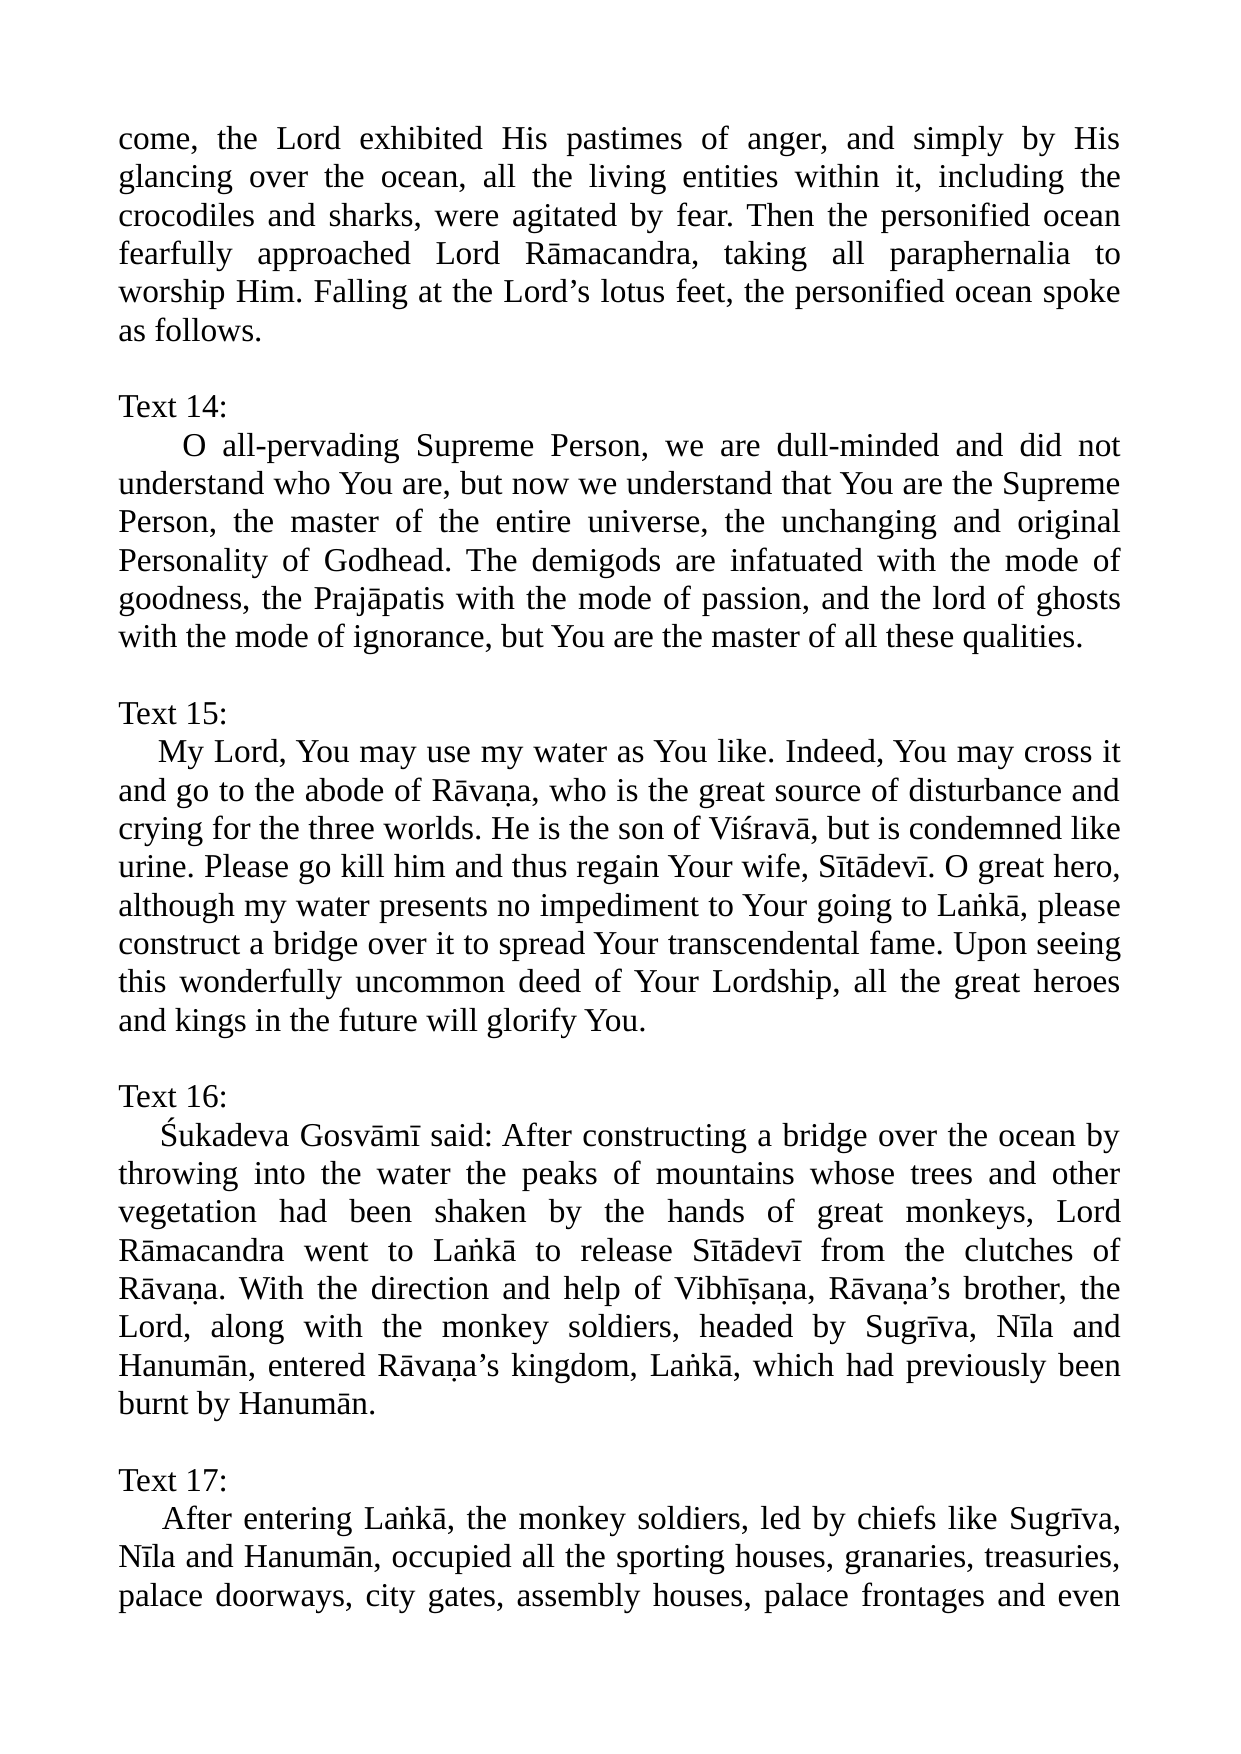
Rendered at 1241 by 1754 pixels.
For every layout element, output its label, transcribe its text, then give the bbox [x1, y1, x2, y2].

text Text 15: [118, 693, 1122, 731]
text My Lord, You may use my water as You like. Indeed, You may cross it and go to the abode of Rāvaṇa, who is the great source of disturbance and crying for the three worlds. He is the son of Viśravā, but is condemned like urine. Please go kill him and thus regain Your wife, Sītādevī. O great hero, although my water presents no impediment to Your going to Laṅkā, please construct a bridge over it to spread Your transcendental fame. Upon seeing this wonderfully uncommon deed of Your Lordship, all the great heroes and kings in the future will glorify You. [118, 731, 1122, 1038]
text Text 17: [118, 1460, 1122, 1498]
text Text 14: [118, 386, 1122, 425]
text Śukadeva Gosvāmī said: After constructing a bridge over the ocean by throwing into the water the peaks of mountains whose trees and other vegetation had been shaken by the hands of great monkeys, Lord Rāmacandra went to Laṅkā to release Sītādevī from the clutches of Rāvaṇa. With the direction and help of Vibhīṣaṇa, Rāvaṇa’s brother, the Lord, along with the monkey soldiers, headed by Sugrīva, Nīla and Hanumān, entered Rāvaṇa’s kingdom, Laṅkā, which had previously been burnt by Hanumān. [118, 1115, 1122, 1421]
text come, the Lord exhibited His pastimes of anger, and simply by His glancing over the ocean, all the living entities within it, including the crocodiles and sharks, were agitated by fear. Then the personified ocean fearfully approached Lord Rāmacandra, taking all paraphernalia to worship Him. Falling at the Lord’s lotus feet, the personified ocean spoke as follows. [118, 118, 1122, 348]
text After entering Laṅkā, the monkey soldiers, led by chiefs like Sugrīva, Nīla and Hanumān, occupied all the sporting houses, granaries, treasuries, palace doorways, city gates, assembly houses, palace frontages and even [118, 1498, 1122, 1613]
text Text 16: [118, 1076, 1122, 1115]
text O all-pervading Supreme Person, we are dull-minded and did not understand who You are, but now we understand that You are the Supreme Person, the master of the entire universe, the unchanging and original Personality of Godhead. The demigods are infatuated with the mode of goodness, the Prajāpatis with the mode of passion, and the lord of ghosts with the mode of ignorance, but You are the master of all these qualities. [118, 425, 1122, 655]
